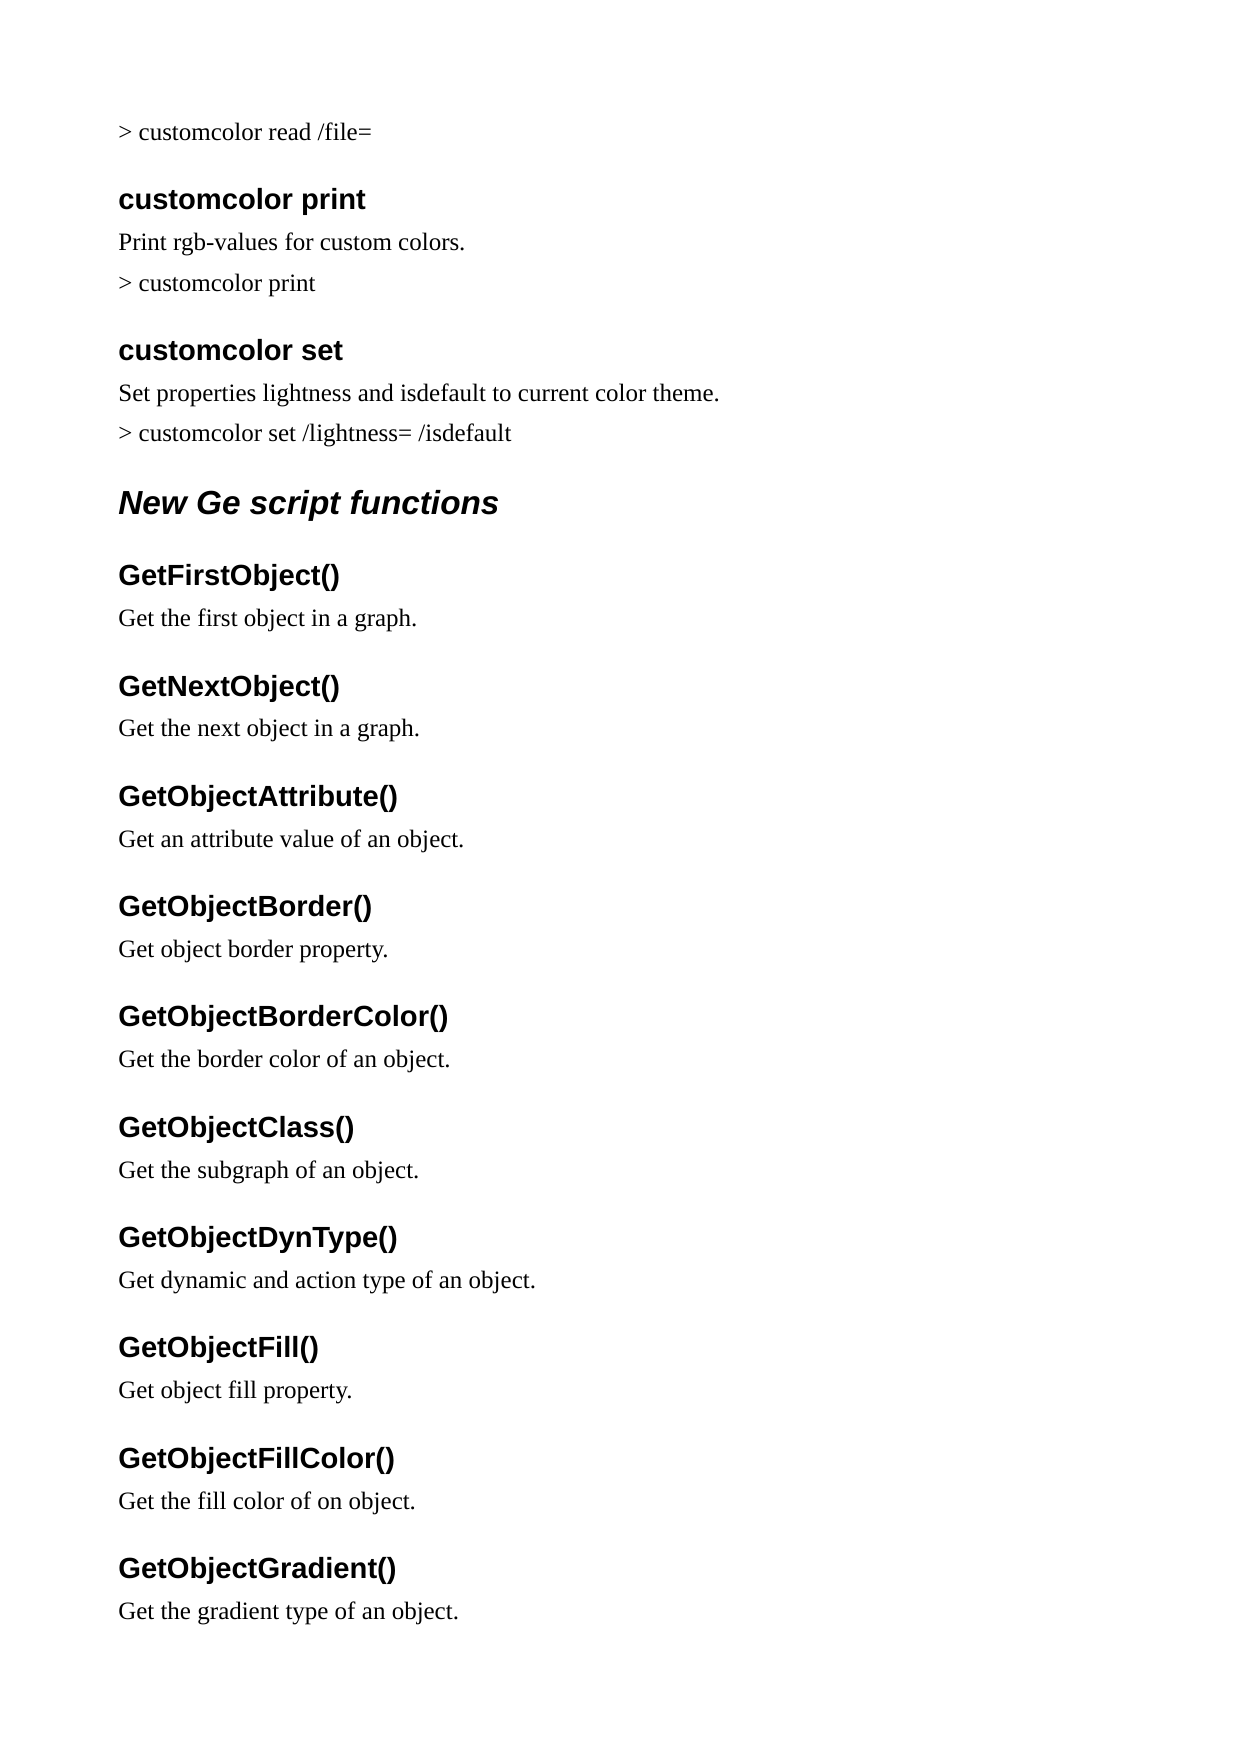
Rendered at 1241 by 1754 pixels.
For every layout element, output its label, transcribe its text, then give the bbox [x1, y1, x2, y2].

subtitle GetFirstObject() [118, 559, 1122, 592]
text Get object border property. [118, 935, 1122, 963]
subtitle customcolor print [118, 183, 1122, 216]
text Get object fill property. [118, 1376, 1122, 1404]
subtitle customcolor set [118, 334, 1122, 366]
subtitle GetObjectBorderColor() [118, 1000, 1122, 1033]
text > customcolor set /lightness= /isdefault [118, 419, 1122, 447]
subtitle GetNextObject() [118, 669, 1122, 702]
text Get the fill color of on object. [118, 1487, 1122, 1514]
text Print rgb-values for custom colors. [118, 228, 1122, 256]
text Get the gradient type of an object. [118, 1597, 1122, 1625]
text Get the subgraph of an object. [118, 1156, 1122, 1183]
text Get dynamic and action type of an object. [118, 1266, 1122, 1294]
text > customcolor read /file= [118, 118, 1122, 146]
subtitle GetObjectGradient() [118, 1552, 1122, 1584]
text Set properties lightness and isdefault to current color theme. [118, 379, 1122, 407]
subtitle GetObjectClass() [118, 1111, 1122, 1143]
subtitle GetObjectFill() [118, 1331, 1122, 1364]
subtitle New Ge script functions [118, 484, 1122, 522]
subtitle GetObjectBorder() [118, 890, 1122, 923]
text Get the border color of an object. [118, 1046, 1122, 1073]
text Get an attribute value of an object. [118, 825, 1122, 853]
text Get the next object in a graph. [118, 714, 1122, 742]
subtitle GetObjectAttribute() [118, 780, 1122, 812]
subtitle GetObjectDynType() [118, 1221, 1122, 1254]
text Get the first object in a graph. [118, 604, 1122, 632]
subtitle GetObjectFillColor() [118, 1442, 1122, 1474]
text > customcolor print [118, 269, 1122, 296]
